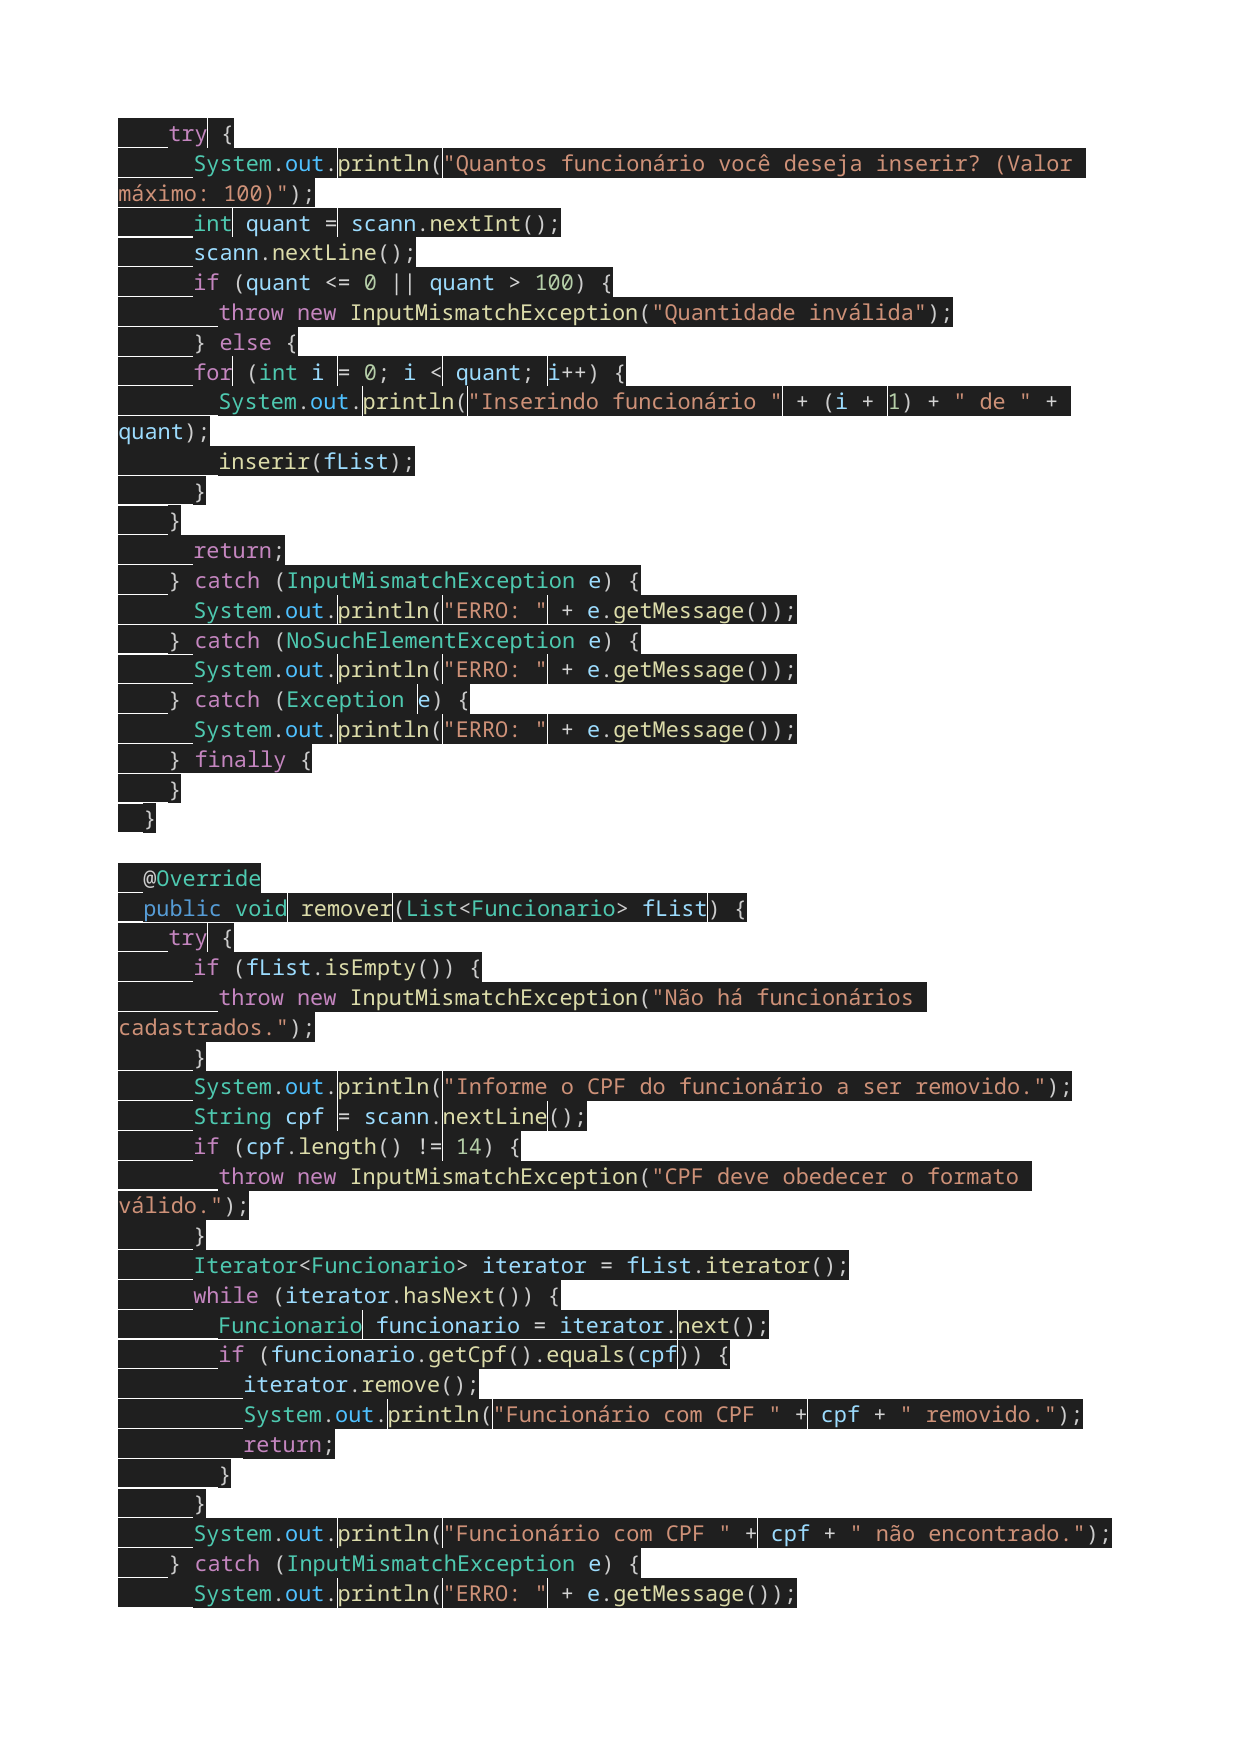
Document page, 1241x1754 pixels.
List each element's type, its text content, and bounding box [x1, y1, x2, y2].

text int quant = scann.nextInt(); [118, 207, 1122, 237]
text iterator.remove(); [118, 1369, 1122, 1399]
text inserir(fList); [118, 446, 1122, 476]
text } [118, 773, 1122, 803]
text if (quant <= 0 || quant > 100) { [118, 267, 1122, 297]
text } [118, 1042, 1122, 1071]
text System.out.println("Funcionário com CPF " + cpf + " removido."); [118, 1399, 1122, 1429]
text try { [118, 118, 1122, 148]
text System.out.println("ERRO: " + e.getMessage()); [118, 714, 1122, 744]
text } catch (NoSuchElementException e) { [118, 624, 1122, 654]
text } else { [118, 327, 1122, 356]
text } catch (InputMismatchException e) { [118, 1548, 1122, 1578]
text scann.nextLine(); [118, 237, 1122, 267]
text } [118, 1220, 1122, 1250]
text } [118, 476, 1122, 505]
text System.out.println("Funcionário com CPF " + cpf + " não encontrado."); [118, 1518, 1122, 1548]
text } [118, 505, 1122, 535]
text System.out.println("ERRO: " + e.getMessage()); [118, 654, 1122, 684]
text return; [118, 535, 1122, 565]
text System.out.println("ERRO: " + e.getMessage()); [118, 595, 1122, 624]
text if (funcionario.getCpf().equals(cpf)) { [118, 1339, 1122, 1369]
text throw new InputMismatchException("Não há funcionários cadastrados."); [118, 982, 1122, 1042]
text System.out.println("Inserindo funcionário " + (i + 1) + " de " + quant); [118, 386, 1122, 446]
text } [118, 1488, 1122, 1518]
text try { [118, 922, 1122, 952]
text public void remover(List<Funcionario> fList) { [118, 893, 1122, 922]
text } finally { [118, 744, 1122, 773]
text } [118, 803, 1122, 833]
text if (fList.isEmpty()) { [118, 952, 1122, 982]
text if (cpf.length() != 14) { [118, 1131, 1122, 1161]
text } catch (InputMismatchException e) { [118, 565, 1122, 595]
text System.out.println("Informe o CPF do funcionário a ser removido."); [118, 1071, 1122, 1101]
text } [118, 1459, 1122, 1488]
text System.out.println("Quantos funcionário você deseja inserir? (Valor máximo: 100)"); [118, 148, 1122, 207]
text System.out.println("ERRO: " + e.getMessage()); [118, 1578, 1122, 1608]
text } catch (Exception e) { [118, 684, 1122, 714]
text @Override [118, 863, 1122, 893]
text throw new InputMismatchException("CPF deve obedecer o formato válido."); [118, 1161, 1122, 1220]
text String cpf = scann.nextLine(); [118, 1101, 1122, 1131]
text for (int i = 0; i < quant; i++) { [118, 356, 1122, 386]
text return; [118, 1429, 1122, 1459]
text Funcionario funcionario = iterator.next(); [118, 1310, 1122, 1339]
text throw new InputMismatchException("Quantidade inválida"); [118, 297, 1122, 327]
text Iterator<Funcionario> iterator = fList.iterator(); [118, 1250, 1122, 1280]
text while (iterator.hasNext()) { [118, 1280, 1122, 1310]
